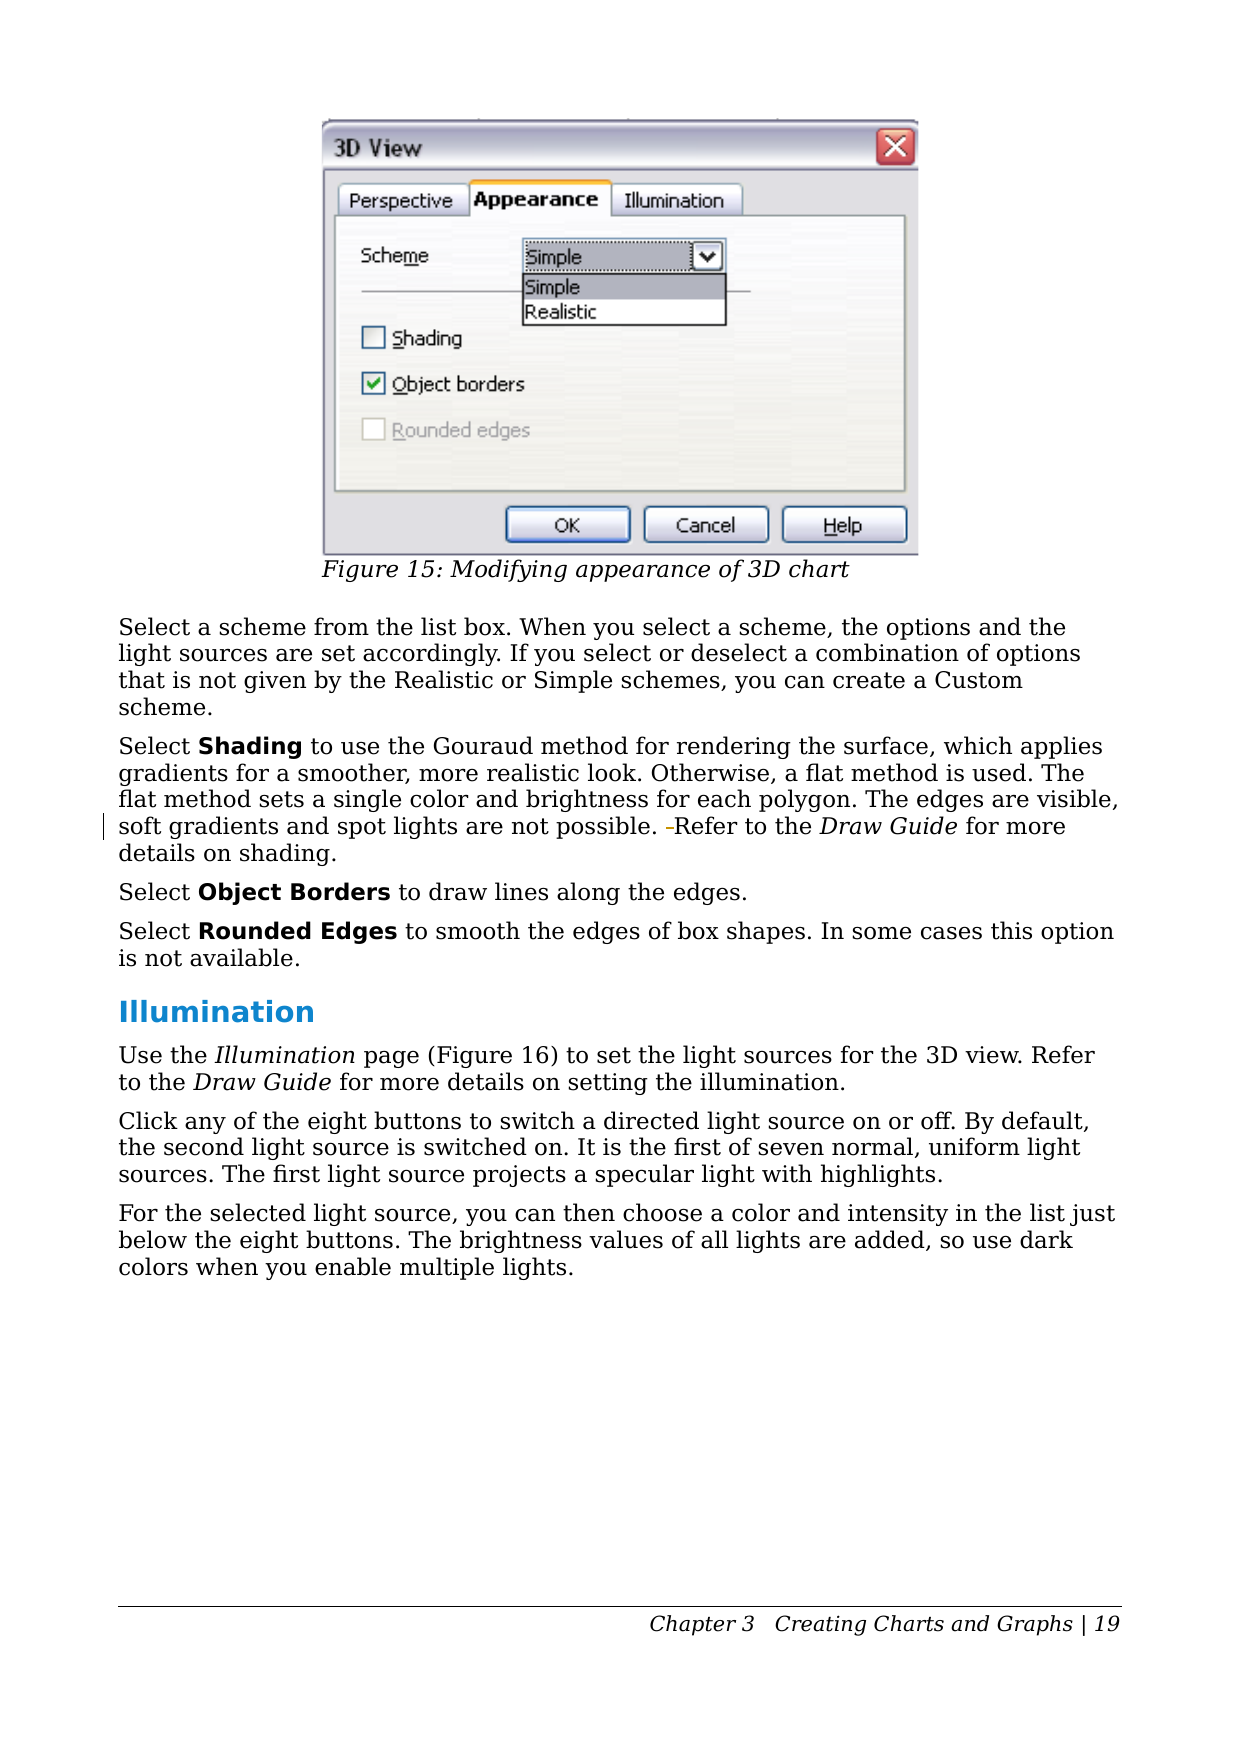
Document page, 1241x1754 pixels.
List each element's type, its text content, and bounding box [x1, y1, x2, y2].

text Select Shading to use the Gouraud method for rendering the surface, which applies gradients for a smoother, more realistic look. Otherwise, a flat method is used. The flat method sets a single color and brightness for each polygon. The edges are visible, soft gradients and spot lights are not possible. Refer to the Draw Guide for more details on shading. [118, 733, 1122, 866]
text Use the Illumination page (Figure 16) to set the light sources for the 3D view. Refer to the Draw Guide for more details on setting the illumination. [118, 1042, 1122, 1095]
text Select a scheme from the list box. When you select a scheme, the options and the light sources are set accordingly. If you select or deselect a combination of options that is not given by the Realistic or Simple schemes, you can create a Custom scheme. [118, 614, 1122, 721]
picture [321, 118, 919, 556]
subtitle Illumination [118, 996, 1122, 1030]
text Select Rounded Edges to smooth the edges of box shapes. In some cases this option is not available. [118, 918, 1122, 971]
text For the selected light source, you can then choose a color and intensity in the list just below the eight buttons. The brightness values of all lights are added, so use dark colors when you enable multiple lights. [118, 1200, 1122, 1280]
text Click any of the eight buttons to switch a directed light source on or off. By default, the second light source is switched on. It is the first of seven normal, uniform light sources. The first light source projects a specular light with highlights. [118, 1108, 1122, 1188]
text Figure 15: Modifying appearance of 3D chart [322, 556, 918, 583]
text Select Object Borders to draw lines along the edges. [118, 879, 1122, 906]
